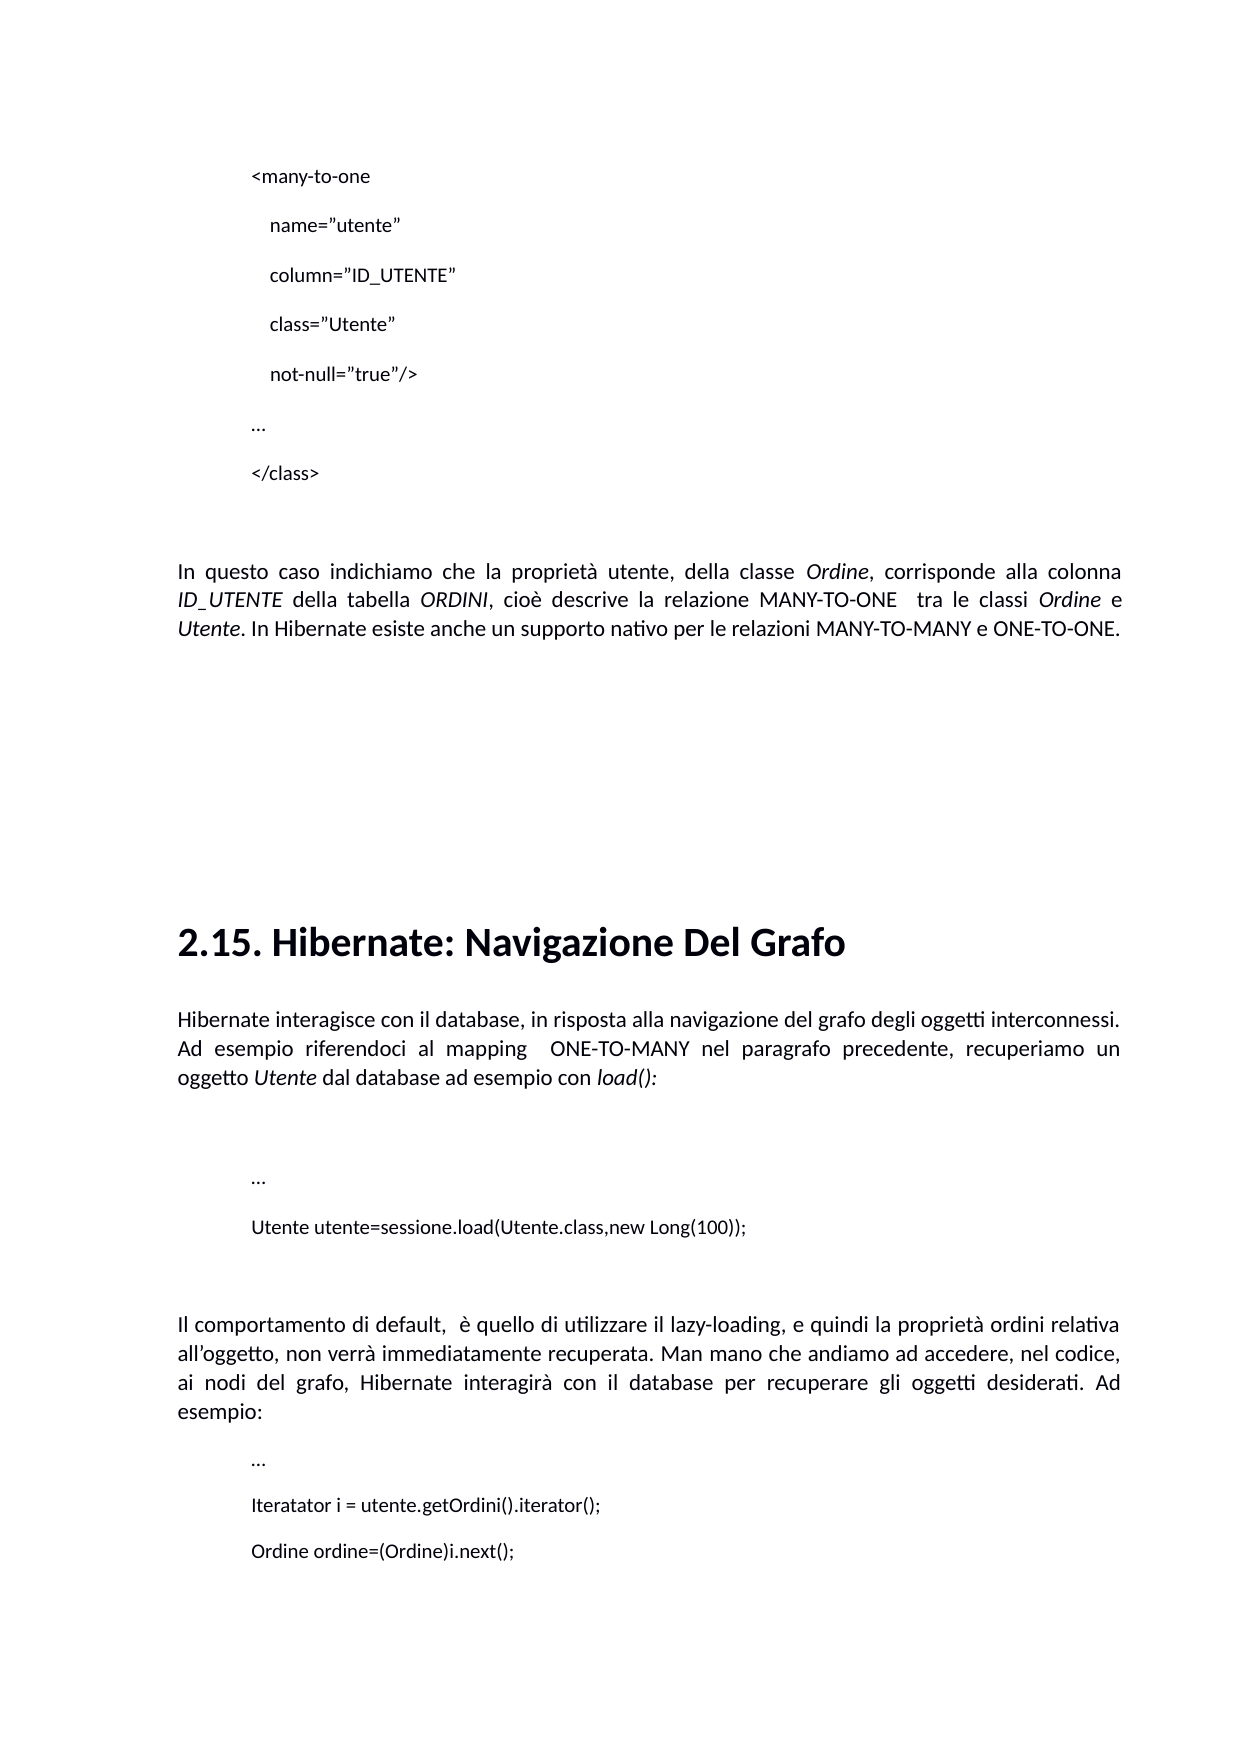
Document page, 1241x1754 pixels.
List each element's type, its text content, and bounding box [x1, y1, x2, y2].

text In questo caso indichiamo che la proprietà utente, della classe Ordine, corrisponde alla colonna ID_UTENTE della tabella ORDINI, cioè descrive la relazione MANY-TO-ONE tra le classi Ordine e Utente. In Hibernate esiste anche un supporto nativo per le relazioni MANY-TO-MANY e ONE-TO-ONE. [177, 556, 1122, 642]
text Ordine ordine=(Ordine)i.next(); [251, 1538, 1122, 1564]
text … [251, 407, 1122, 436]
text … [251, 1161, 1122, 1190]
text <many-to-one [251, 159, 1122, 188]
text not-null=”true”/> [251, 358, 1122, 387]
text column=”ID_UTENTE” [251, 259, 1122, 287]
text Hibernate interagisce con il database, in risposta alla navigazione del grafo degli oggetti interconnessi. Ad esempio riferendoci al mapping ONE-TO-MANY nel paragrafo precedente, recuperiamo un oggetto Utente dal database ad esempio con load(): [177, 1004, 1122, 1091]
text Utente utente=sessione.load(Utente.class,new Long(100)); [251, 1211, 1122, 1239]
text Iteratator i = utente.getOrdini().iterator(); [251, 1492, 1122, 1517]
subtitle Hibernate: Navigazione Del Grafo [177, 916, 1122, 967]
text … [251, 1446, 1122, 1471]
text class=”Utente” [251, 308, 1122, 337]
text Il comportamento di default, è quello di utilizzare il lazy-loading, e quindi la proprietà ordini relativa all’oggetto, non verrà immediatamente recuperata. Man mano che andiamo ad accedere, nel codice, ai nodi del grafo, Hibernate interagirà con il database per recuperare gli oggetti desiderati. Ad esempio: [177, 1310, 1122, 1425]
text name=”utente” [251, 209, 1122, 238]
text </class> [251, 457, 1122, 486]
